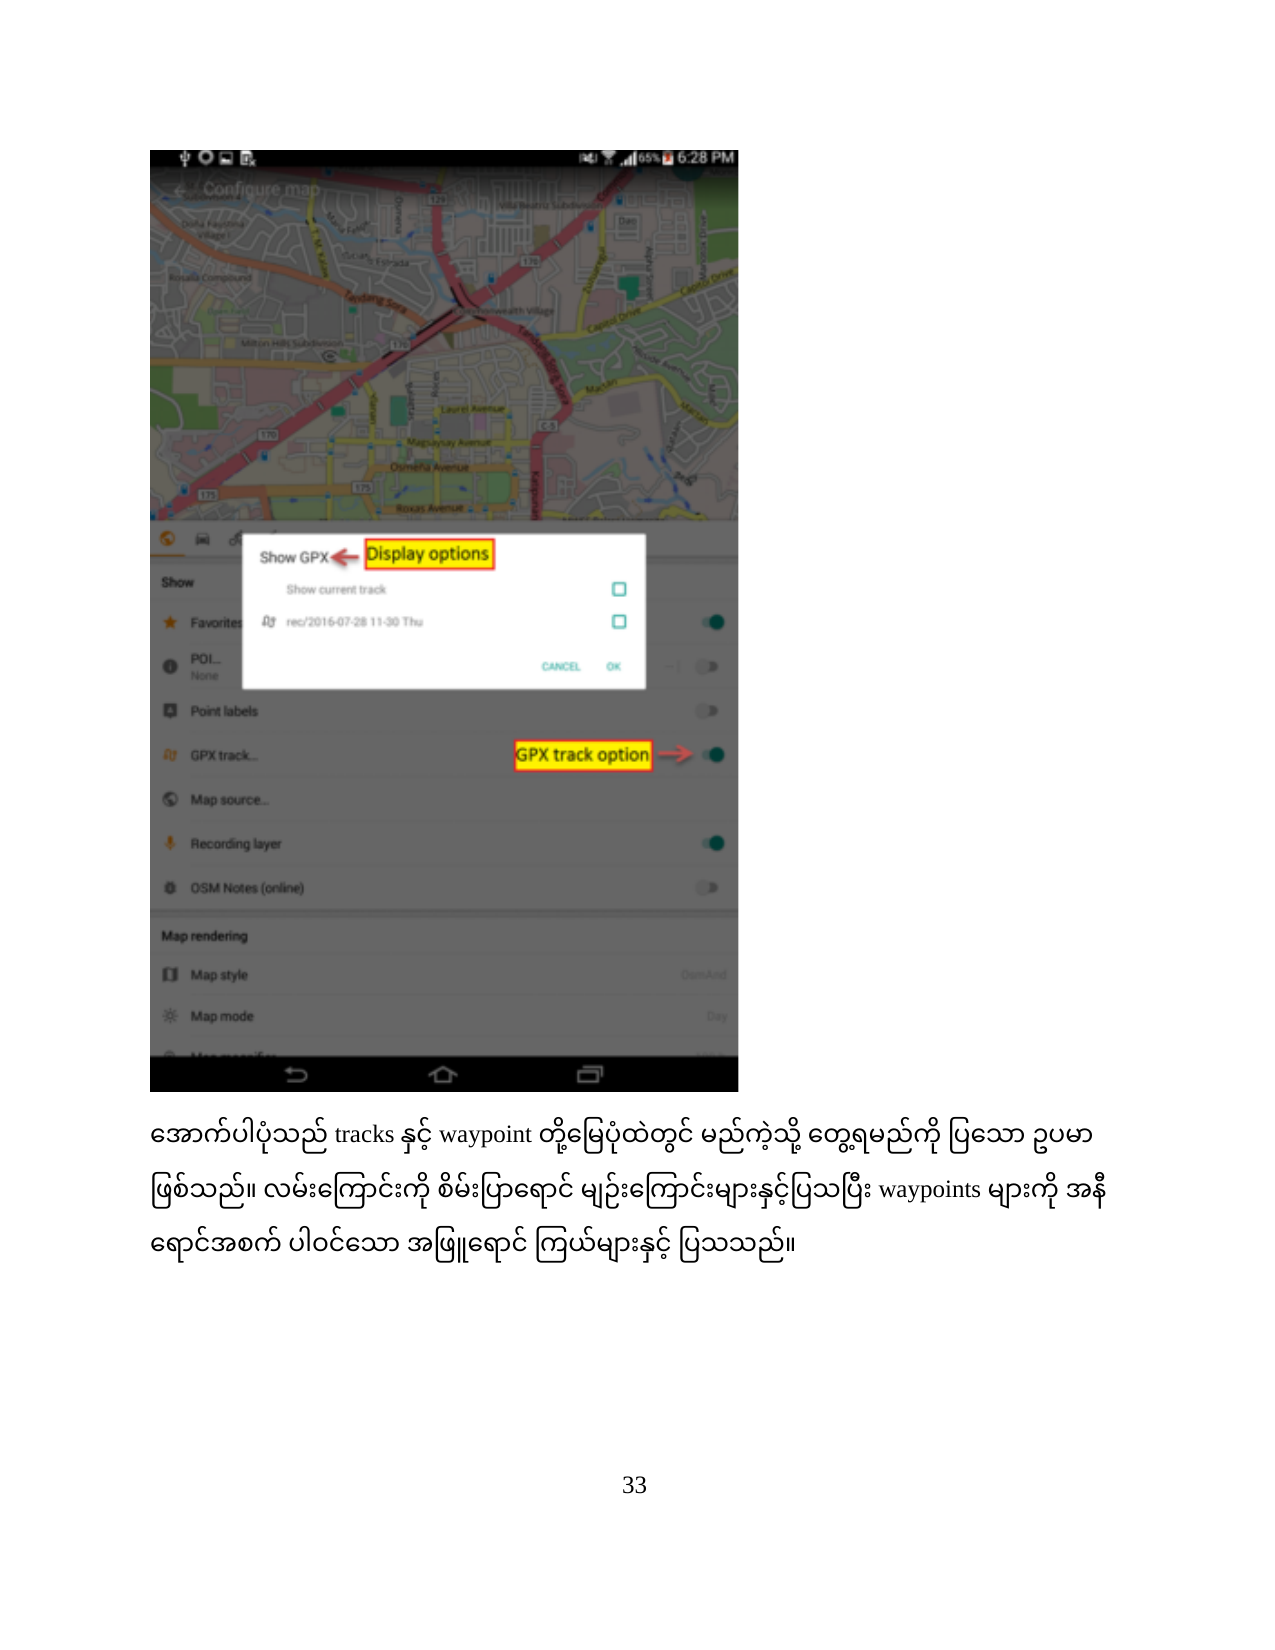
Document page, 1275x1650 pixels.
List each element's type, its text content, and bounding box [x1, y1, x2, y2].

text အောက်ပါပုံသည် tracks နှင့် waypoint တို့မြေပုံထဲတွင် မည်ကဲ့သို့ တွေ့ရမည်ကို ပြသော ဥပမာ ဖြစ်သည်။ လမ်းကြောင်းကို စိမ်းပြာရောင် မျဉ်းကြောင်းများနှင့်ပြသပြီး waypoints များကို အနီရောင်အစက် ပါဝင်သော အဖြူရောင် ကြယ်များနှင့် ပြသသည်။ [150, 1109, 1125, 1273]
picture [150, 150, 739, 1092]
